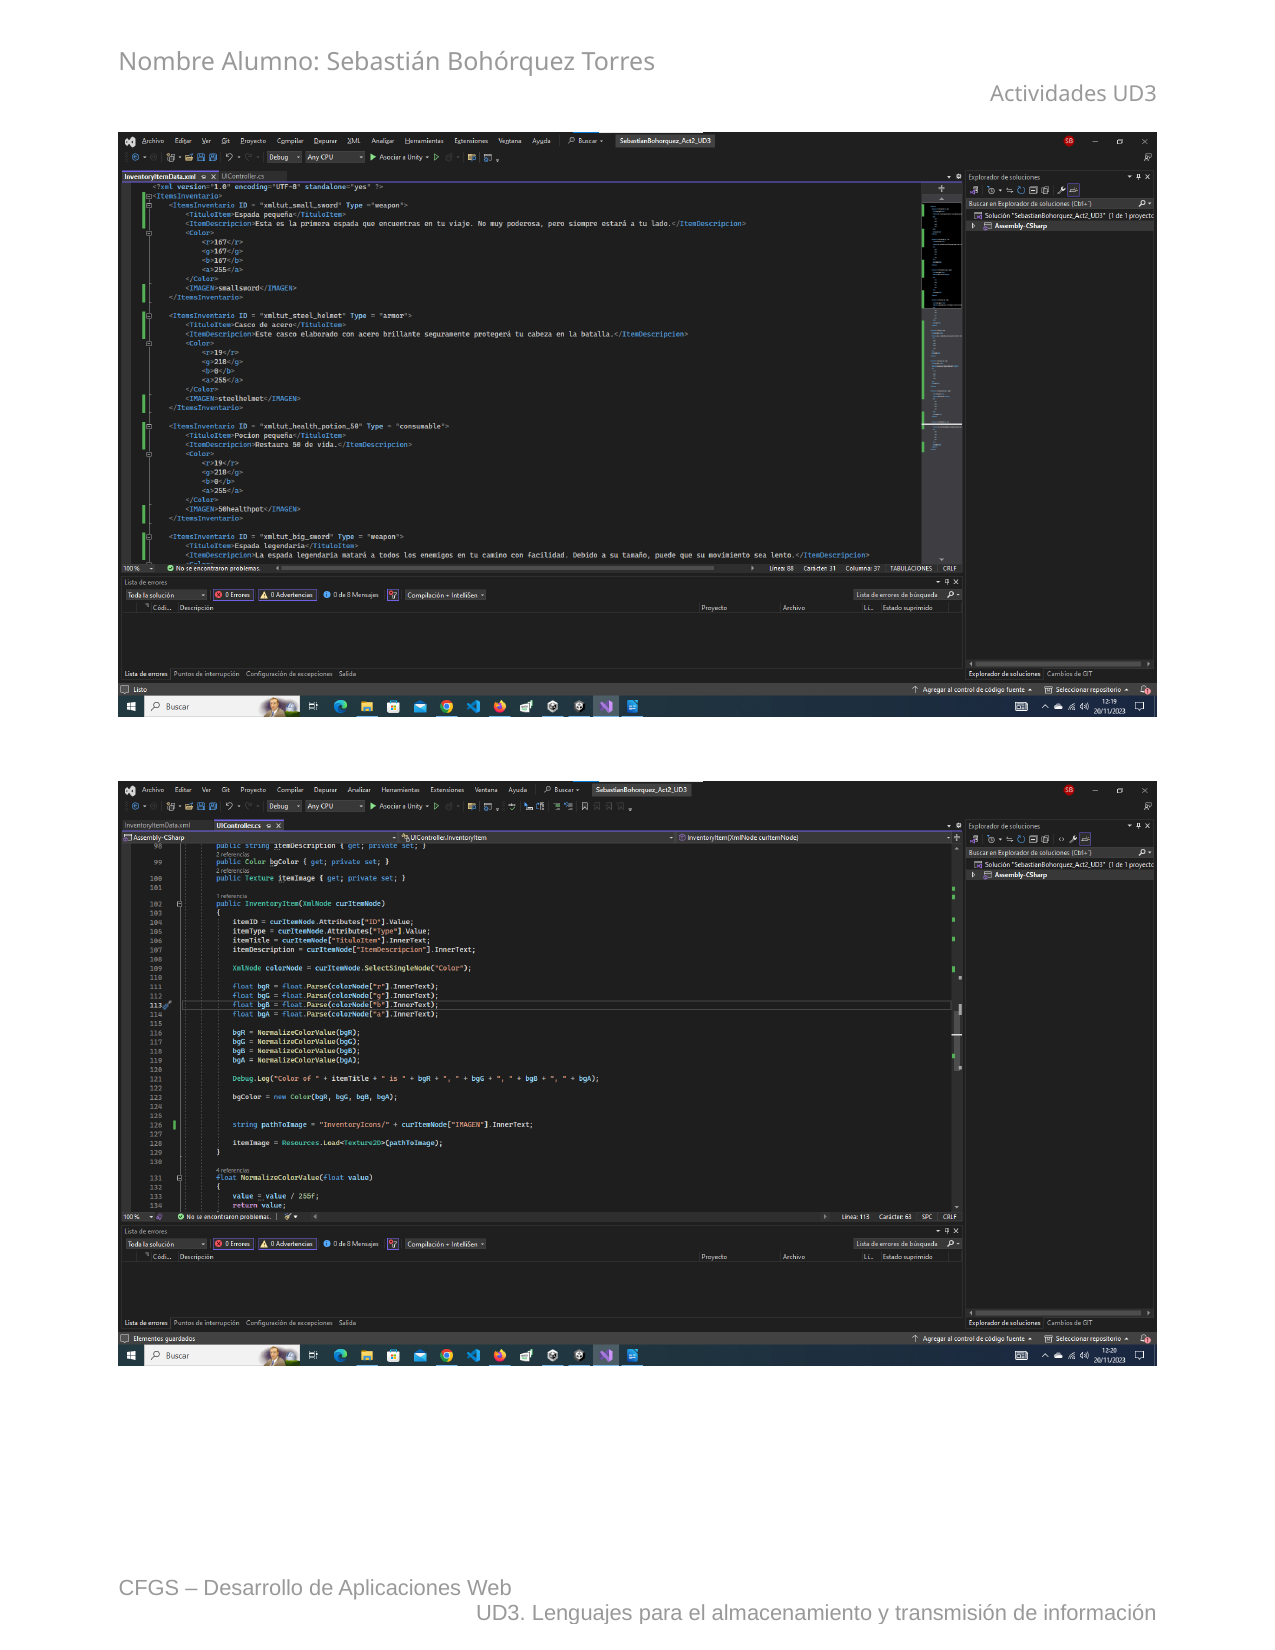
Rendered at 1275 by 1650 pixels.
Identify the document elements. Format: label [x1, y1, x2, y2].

picture [118, 132, 1157, 717]
picture [118, 781, 1157, 1366]
